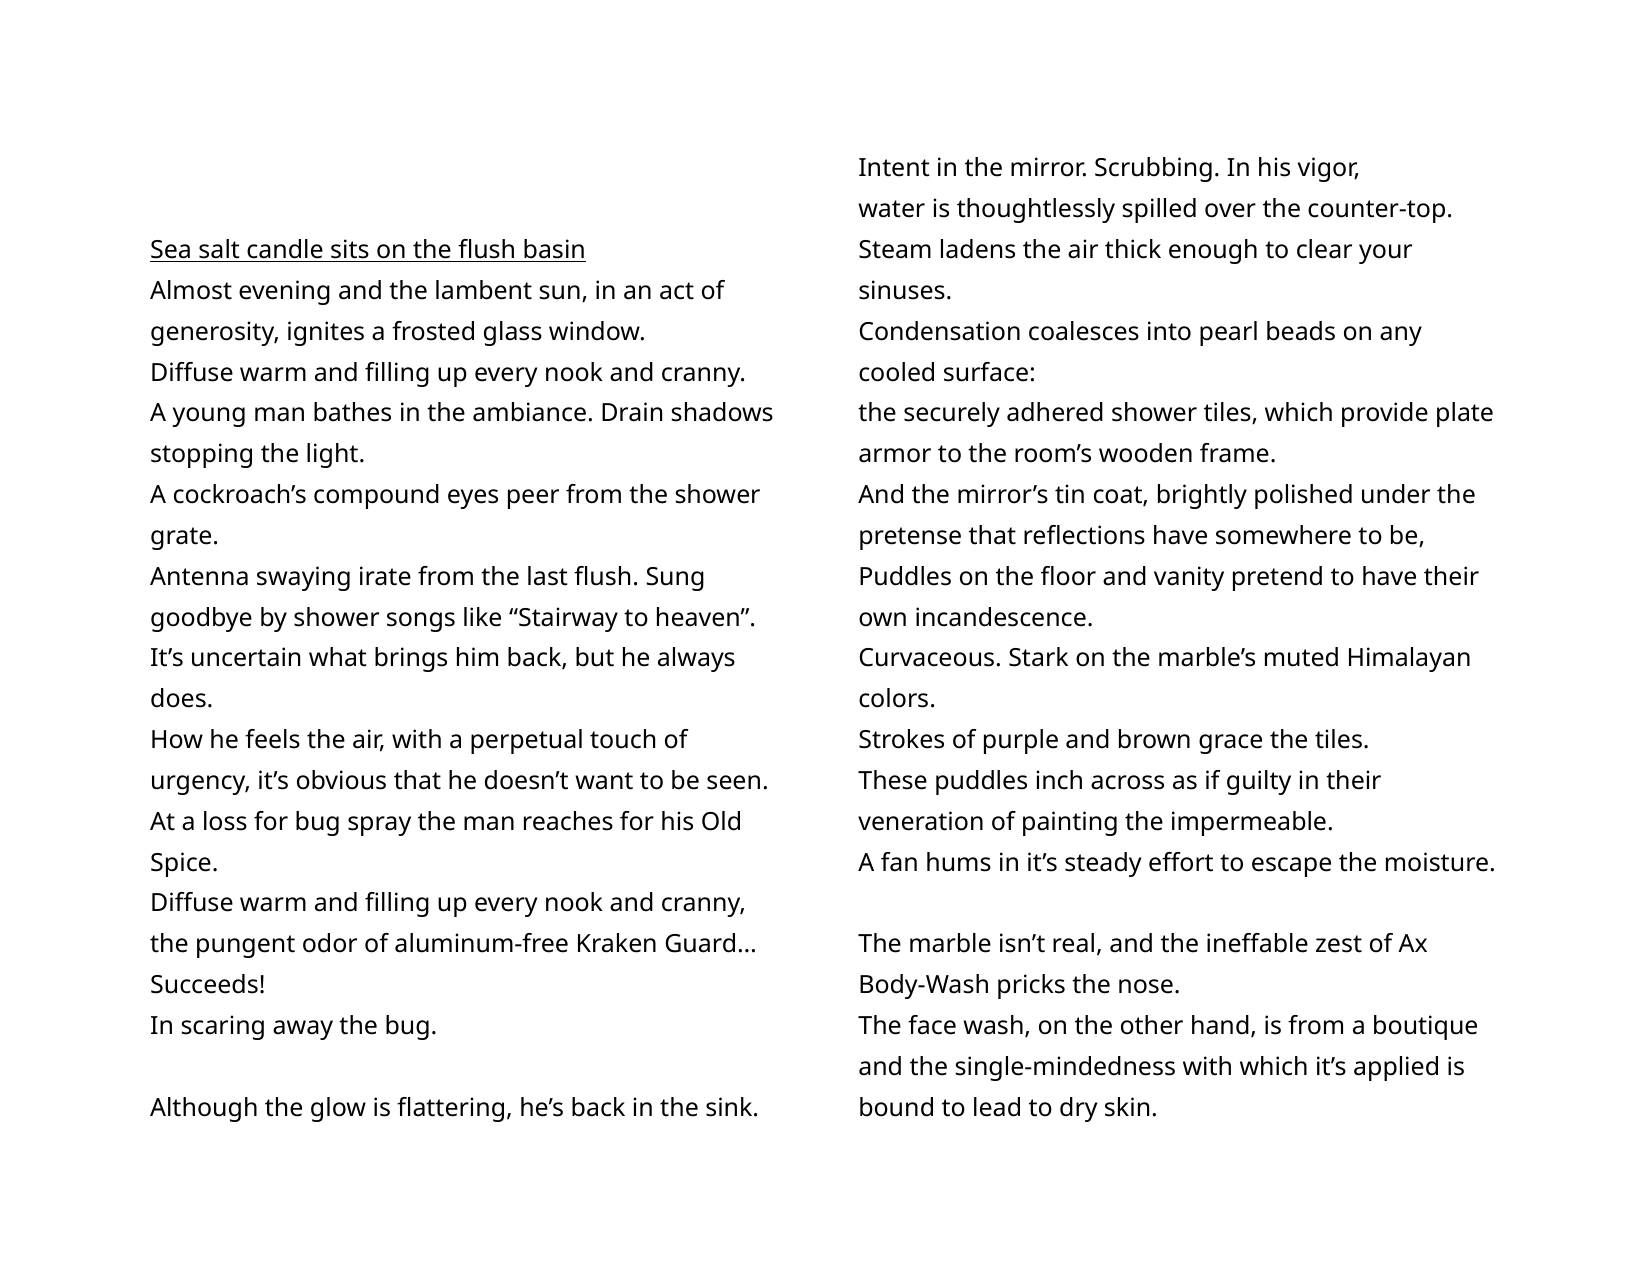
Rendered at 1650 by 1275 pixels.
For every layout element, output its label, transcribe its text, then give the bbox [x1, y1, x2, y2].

text Diffuse warm and filling up every nook and cranny, [150, 885, 792, 919]
text Puddles on the floor and vanity pretend to have their own incandescence. [858, 558, 1500, 633]
text The marble isn’t real, and the ineffable zest of Ax Body-Wash pricks the nose. [858, 926, 1500, 1001]
text In scaring away the bug. [150, 1007, 792, 1042]
text At a loss for bug spray the man reaches for his Old Spice. [150, 803, 792, 878]
text It’s uncertain what brings him back, but he always does. [150, 640, 792, 715]
text A cockroach’s compound eyes peer from the shower grate. [150, 477, 792, 552]
text A fan hums in it’s steady effort to escape the moisture. [858, 844, 1500, 878]
text and the single-mindedness with which it’s applied is bound to lead to dry skin. [858, 1048, 1500, 1123]
text How he feels the air, with a perpetual touch of urgency, it’s obvious that he doesn’t want to be seen. [150, 722, 792, 797]
text These puddles inch across as if guilty in their veneration of painting the impermeable. [858, 762, 1500, 837]
text Strokes of purple and brown grace the tiles. [858, 722, 1500, 756]
text the pungent odor of aluminum-free Kraken Guard… Succeeds! [150, 926, 792, 1001]
text water is thoughtlessly spilled over the counter-top. [858, 191, 1500, 225]
text the securely adhered shower tiles, which provide plate armor to the room’s wooden frame. [858, 395, 1500, 470]
text Curvaceous. Stark on the marble’s muted Himalayan colors. [858, 640, 1500, 715]
text Condensation coalesces into pearl beads on any cooled surface: [858, 313, 1500, 388]
text Intent in the mirror. Scrubbing. In his vigor, [858, 150, 1500, 184]
text Antenna swaying irate from the last flush. Sung goodbye by shower songs like “Stairway to heaven”. [150, 558, 792, 633]
text Sea salt candle sits on the flush basin [150, 232, 792, 266]
text Steam ladens the air thick enough to clear your sinuses. [858, 232, 1500, 307]
text Although the glow is flattering, he’s back in the sink. [150, 1089, 792, 1123]
text Diffuse warm and filling up every nook and cranny. [150, 354, 792, 388]
text The face wash, on the other hand, is from a boutique [858, 1007, 1500, 1042]
text Almost evening and the lambent sun, in an act of generosity, ignites a frosted glass window. [150, 272, 792, 347]
text And the mirror’s tin coat, brightly polished under the pretense that reflections have somewhere to be, [858, 477, 1500, 552]
text A young man bathes in the ambiance. Drain shadows stopping the light. [150, 395, 792, 470]
